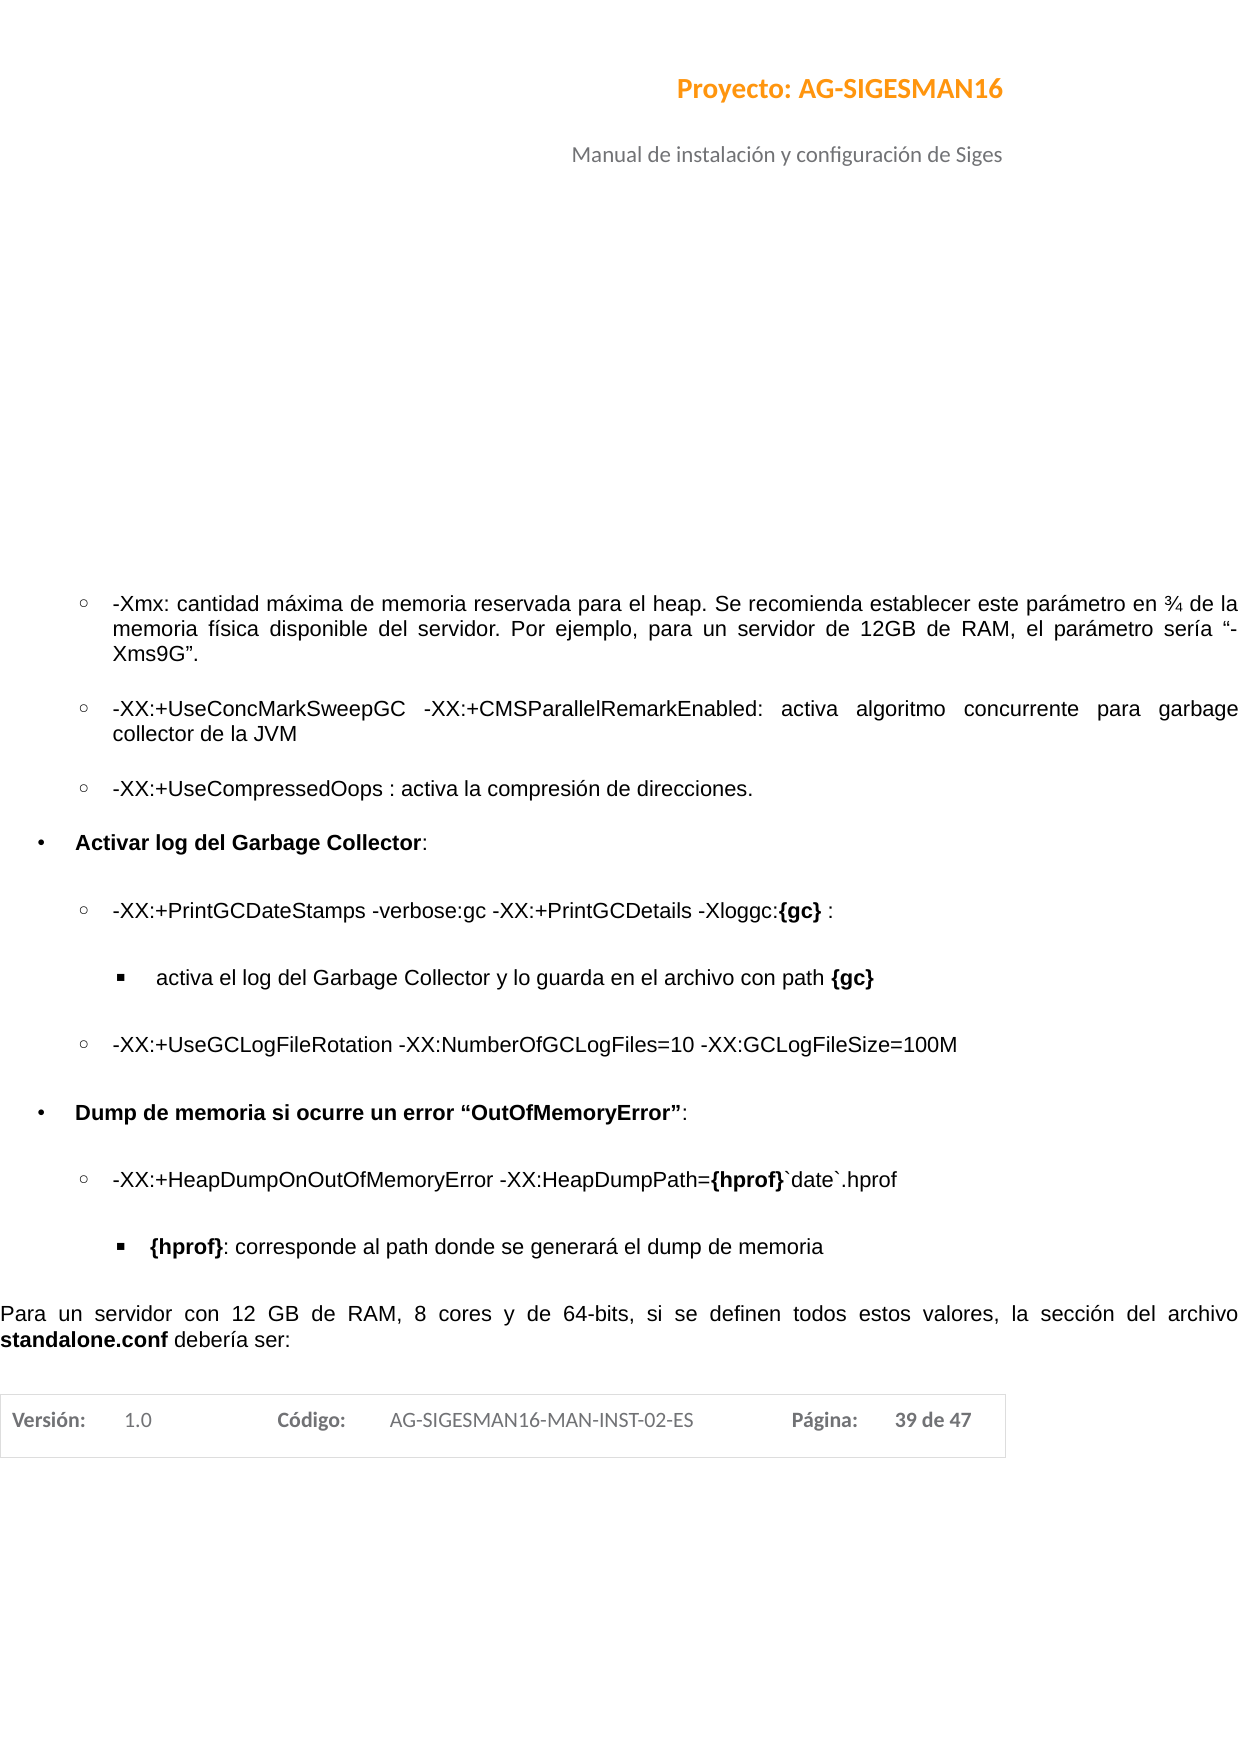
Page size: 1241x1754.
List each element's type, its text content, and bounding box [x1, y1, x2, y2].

list -XX:+UseCompressedOops : activa la compresión de direcciones. [75, 776, 1240, 801]
list Activar log del Garbage Collector: [37, 830, 1240, 855]
list -XX:+PrintGCDateStamps -verbose:gc -XX:+PrintGCDetails -Xloggc:{gc} : [75, 897, 1240, 923]
list activa el log del Garbage Collector y lo guarda en el archivo con path {gc} [112, 965, 1240, 990]
list -XX:+HeapDumpOnOutOfMemoryError -XX:HeapDumpPath={hprof}`date`.hprof [75, 1167, 1240, 1192]
list -Xmx: cantidad máxima de memoria reservada para el heap. Se recomienda establecer este parámetro en ¾ de la memoria física disponible del servidor. Por ejemplo, para un servidor de 12GB de RAM, el parámetro sería “-Xms9G”. [75, 591, 1240, 666]
list -XX:+UseConcMarkSweepGC -XX:+CMSParallelRemarkEnabled: activa algoritmo concurrente para garbage collector de la JVM [75, 696, 1240, 746]
list -XX:+UseGCLogFileRotation -XX:NumberOfGCLogFiles=10 -XX:GCLogFileSize=100M [75, 1032, 1240, 1057]
list {hprof}: corresponde al path donde se generará el dump de memoria [112, 1234, 1240, 1259]
list Dump de memoria si ocurre un error “OutOfMemoryError”: [37, 1099, 1240, 1124]
text Para un servidor con 12 GB de RAM, 8 cores y de 64-bits, si se definen todos estos valores, la sección del archivo standalone.conf debería ser: [0, 1301, 1240, 1352]
